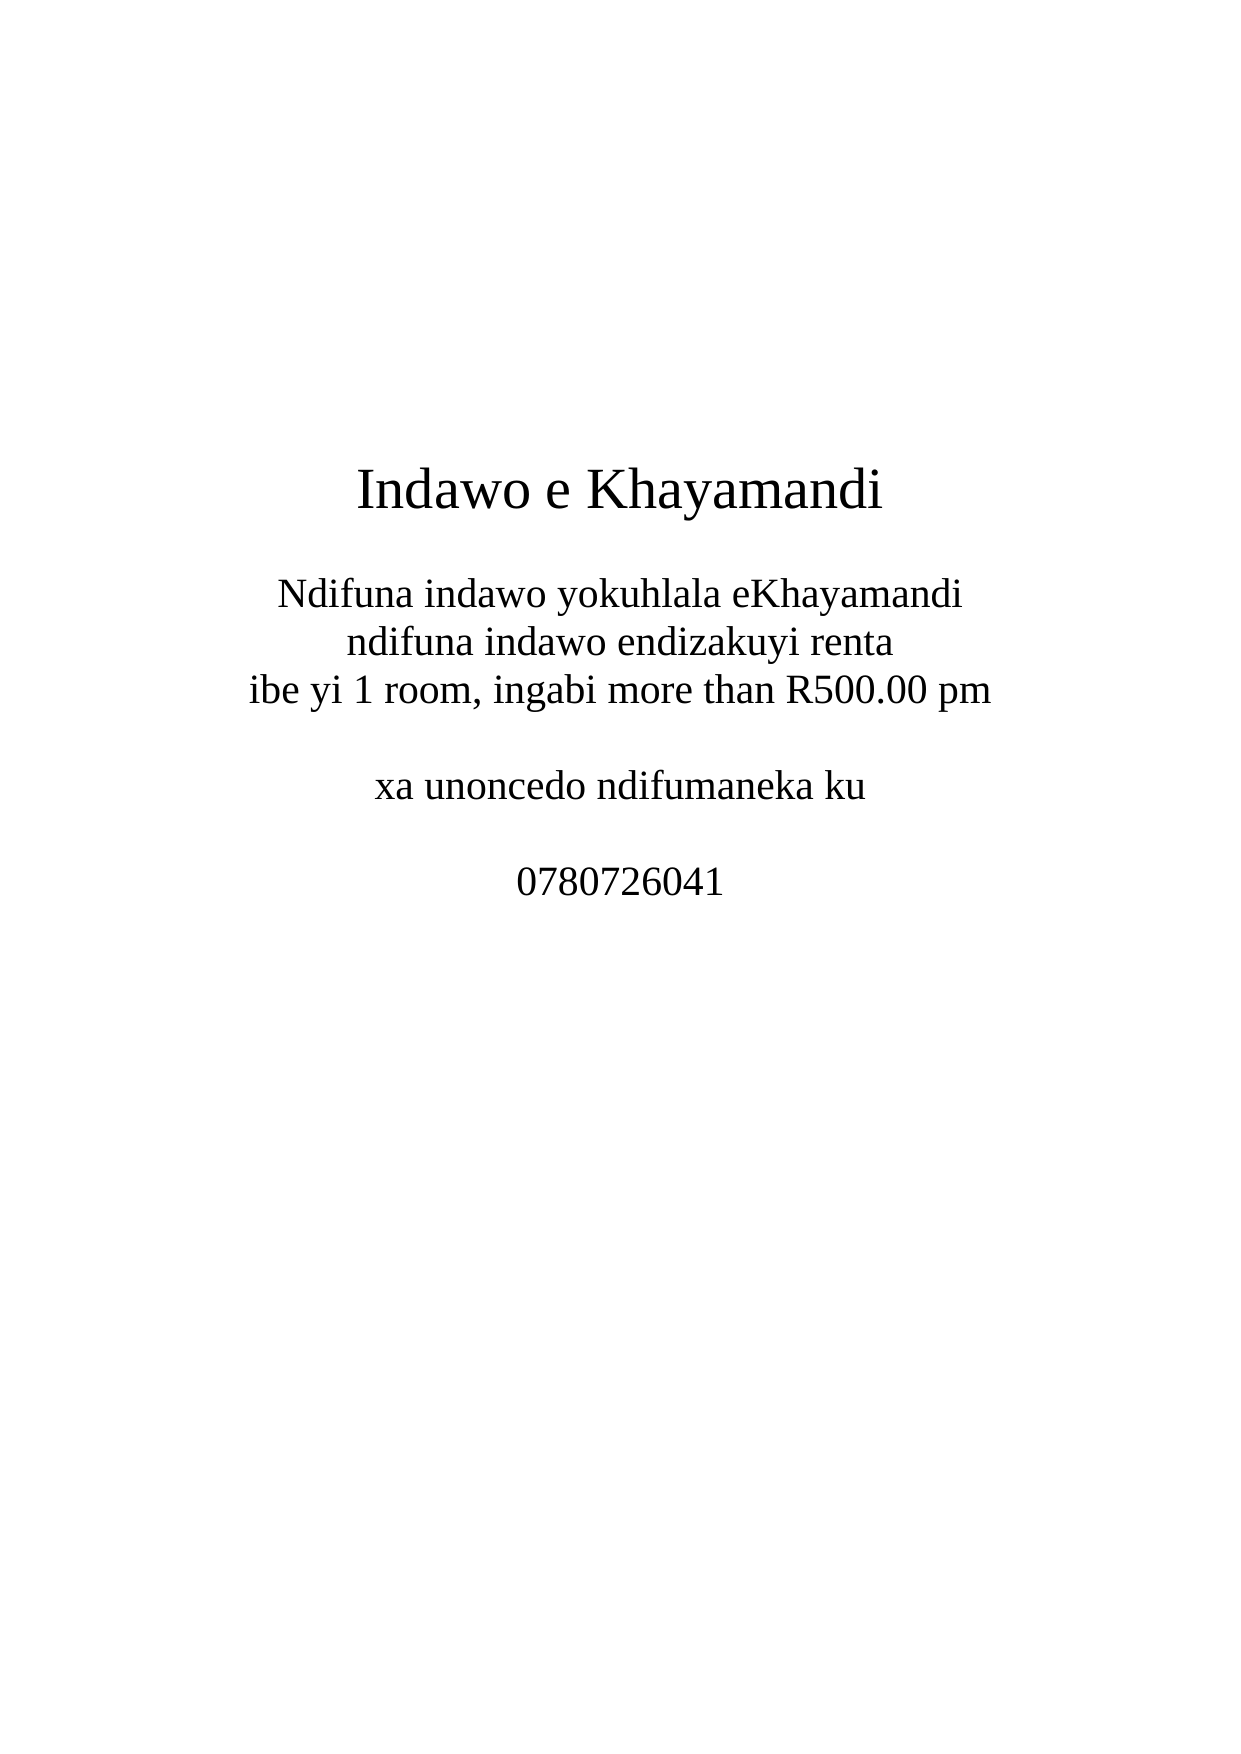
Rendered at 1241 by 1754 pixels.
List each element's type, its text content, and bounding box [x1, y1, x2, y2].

text Indawo e Khayamandi [118, 453, 1122, 521]
text 0780726041 [118, 856, 1122, 904]
text ndifuna indawo endizakuyi renta [118, 616, 1122, 664]
text Ndifuna indawo yokuhlala eKhayamandi [118, 568, 1122, 616]
text ibe yi 1 room, ingabi more than R500.00 pm [118, 664, 1122, 712]
text xa unoncedo ndifumaneka ku [118, 760, 1122, 808]
